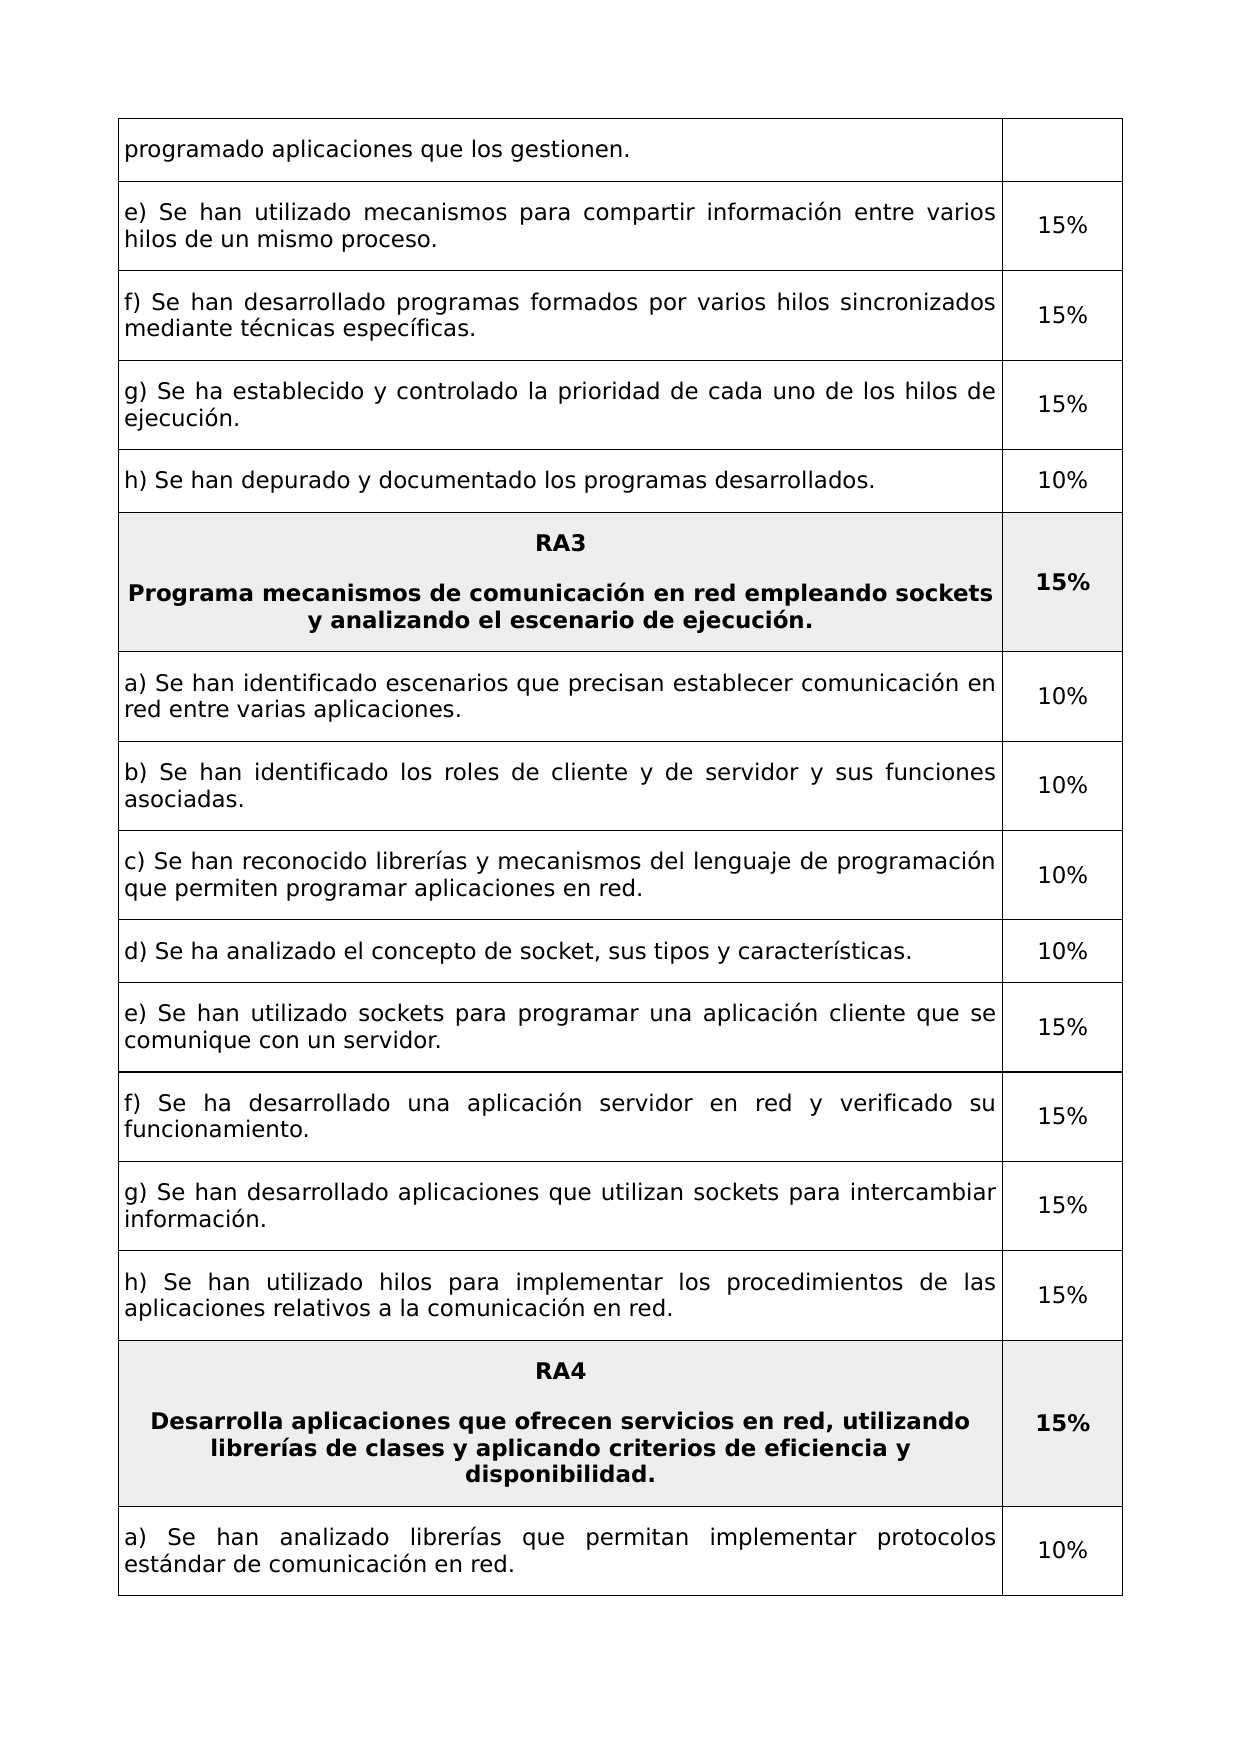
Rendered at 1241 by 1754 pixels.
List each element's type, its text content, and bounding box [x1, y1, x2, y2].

table_cell 15% [1003, 1073, 1122, 1161]
table_cell 10% [1003, 831, 1122, 919]
table_cell d) Se ha analizado el concepto de socket, sus tipos y características. [119, 920, 1002, 982]
table_cell 15% [1003, 513, 1122, 651]
table_cell a) Se han analizado librerías que permitan implementar protocolos estándar de comunicación en red. [119, 1507, 1002, 1595]
table_cell 10% [1003, 742, 1122, 830]
table_cell e) Se han utilizado mecanismos para compartir información entre varios hilos de un mismo proceso. [119, 182, 1002, 270]
table_cell g) Se han desarrollado aplicaciones que utilizan sockets para intercambiar información. [119, 1162, 1002, 1250]
table_cell e) Se han utilizado sockets para programar una aplicación cliente que se comunique con un servidor. [119, 983, 1002, 1071]
table_cell c) Se han reconocido librerías y mecanismos del lenguaje de programación que permiten programar aplicaciones en red. [119, 831, 1002, 919]
table_cell h) Se han utilizado hilos para implementar los procedimientos de las aplicaciones relativos a la comunicación en red. [119, 1251, 1002, 1339]
table_cell 15% [1003, 182, 1122, 270]
table_cell h) Se han depurado y documentado los programas desarrollados. [119, 450, 1002, 512]
table_cell 15% [1003, 361, 1122, 449]
table_cell 10% [1003, 920, 1122, 982]
table_cell RA3 Programa mecanismos de comunicación en red empleando sockets y analizando el escenario de ejecución. [119, 513, 1002, 651]
table_cell f) Se ha desarrollado una aplicación servidor en red y verificado su funcionamiento. [119, 1073, 1002, 1161]
table_cell 15% [1003, 1251, 1122, 1339]
table_cell 15% [1003, 1162, 1122, 1250]
table_cell 15% [1003, 271, 1122, 359]
table_cell RA4 Desarrolla aplicaciones que ofrecen servicios en red, utilizando librerías de clases y aplicando criterios de eficiencia y disponibilidad. [119, 1341, 1002, 1506]
table_cell a) Se han identificado escenarios que precisan establecer comunicación en red entre varias aplicaciones. [119, 652, 1002, 741]
table_cell 15% [1003, 983, 1122, 1071]
table_cell g) Se ha establecido y controlado la prioridad de cada uno de los hilos de ejecución. [119, 361, 1002, 449]
table_cell f) Se han desarrollado programas formados por varios hilos sincronizados mediante técnicas específicas. [119, 271, 1002, 359]
table_cell programado aplicaciones que los gestionen. [119, 119, 1002, 181]
table_cell 10% [1003, 652, 1122, 741]
table_cell 15% [1003, 1341, 1122, 1506]
table_cell b) Se han identificado los roles de cliente y de servidor y sus funciones asociadas. [119, 742, 1002, 830]
table_cell [1003, 119, 1122, 181]
table_cell 10% [1003, 1507, 1122, 1595]
table_cell 10% [1003, 450, 1122, 512]
